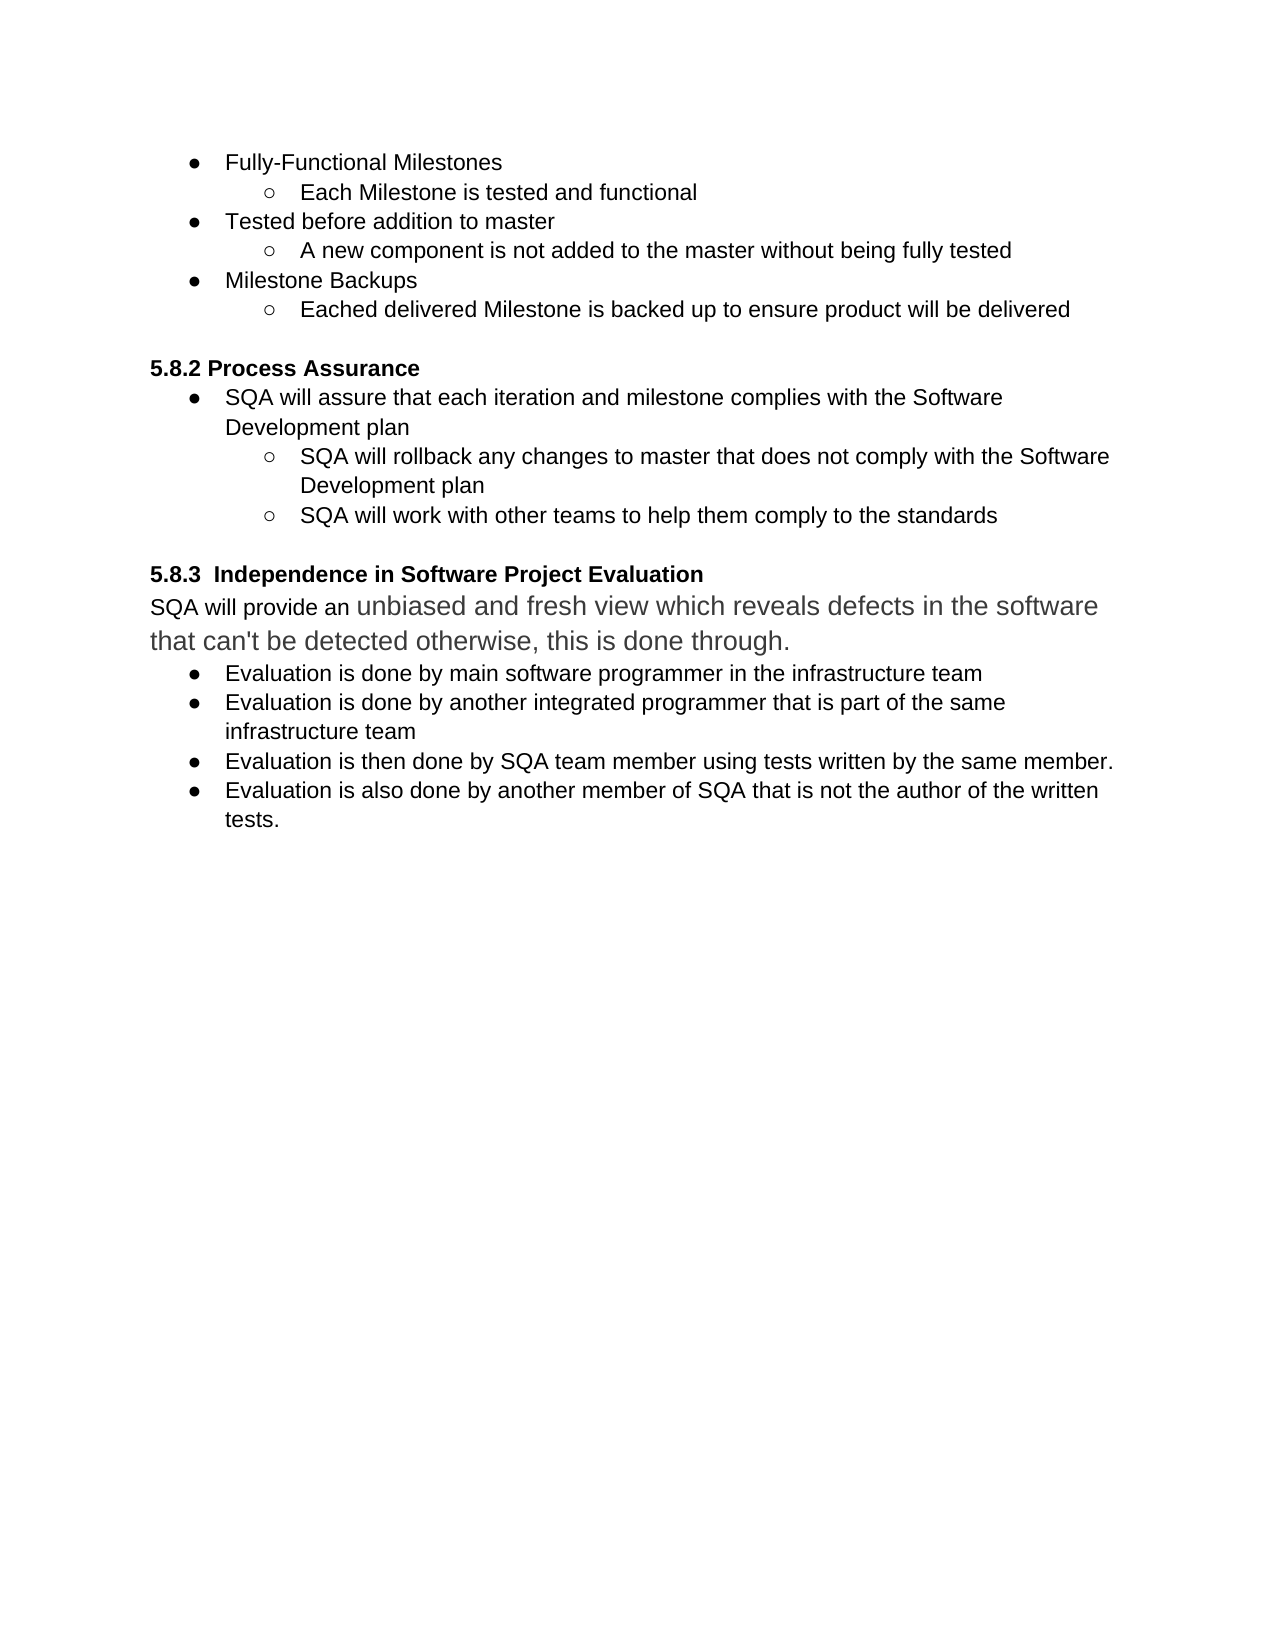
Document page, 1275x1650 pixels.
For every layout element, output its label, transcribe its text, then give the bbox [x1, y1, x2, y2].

list SQA will work with other teams to help them comply to the standards [262, 502, 1125, 557]
list Tested before addition to master [187, 209, 1125, 234]
list Fully-Functional Milestones [187, 150, 1125, 176]
list Milestone Backups [187, 267, 1125, 293]
list SQA will rollback any changes to master that does not comply with the Software Development plan [262, 444, 1125, 499]
list Evaluation is done by another integrated programmer that is part of the same infrastructure team [187, 689, 1125, 744]
list Evaluation is also done by another member of SQA that is not the author of the written tests. [187, 778, 1125, 833]
list Evaluation is done by main software programmer in the infrastructure team [187, 660, 1125, 686]
text 5.8.3 Independence in Software Project Evaluation [150, 561, 1125, 587]
list Eached delivered Milestone is backed up to ensure product will be delivered [262, 297, 1125, 322]
list Evaluation is then done by SQA team member using tests written by the same member. [187, 748, 1125, 774]
list Each Milestone is tested and functional [262, 179, 1125, 205]
text SQA will provide an unbiased and fresh view which reveals defects in the software that can't be detected otherwise, this is done through. [150, 591, 1125, 656]
list SQA will assure that each iteration and milestone complies with the Software Development plan [187, 385, 1125, 440]
list A new component is not added to the master without being fully tested [262, 238, 1125, 264]
text 5.8.2 Process Assurance [150, 356, 1125, 381]
